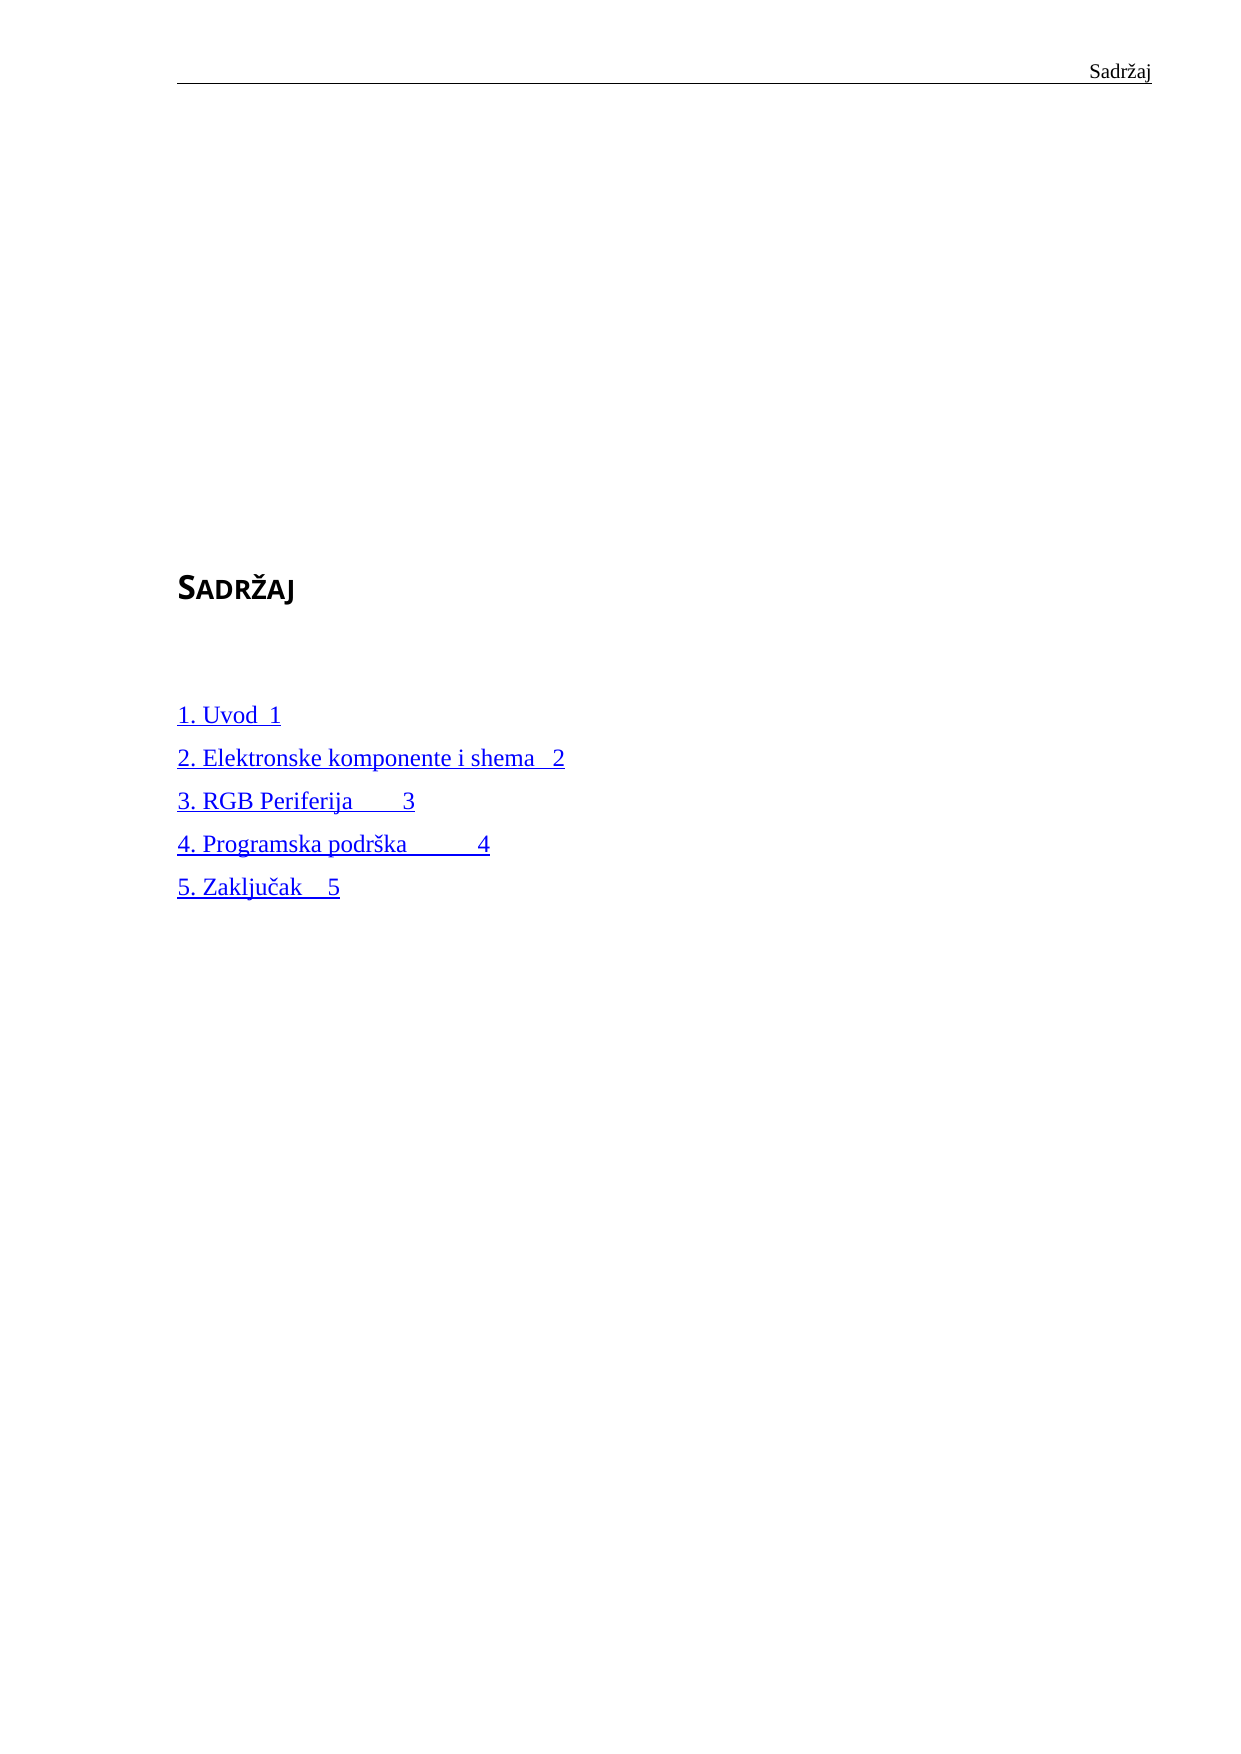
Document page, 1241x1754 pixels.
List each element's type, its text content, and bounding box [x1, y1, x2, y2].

text 1. Uvod 1 [177, 700, 1152, 728]
text 5. Zaključak 5 [177, 872, 1152, 901]
text 4. Programska podrška 4 [177, 829, 1152, 858]
text 2. Elektronske komponente i shema 2 [177, 743, 1152, 772]
text Sadržaj [177, 563, 1152, 609]
text 3. RGB Periferija 3 [177, 786, 1152, 815]
